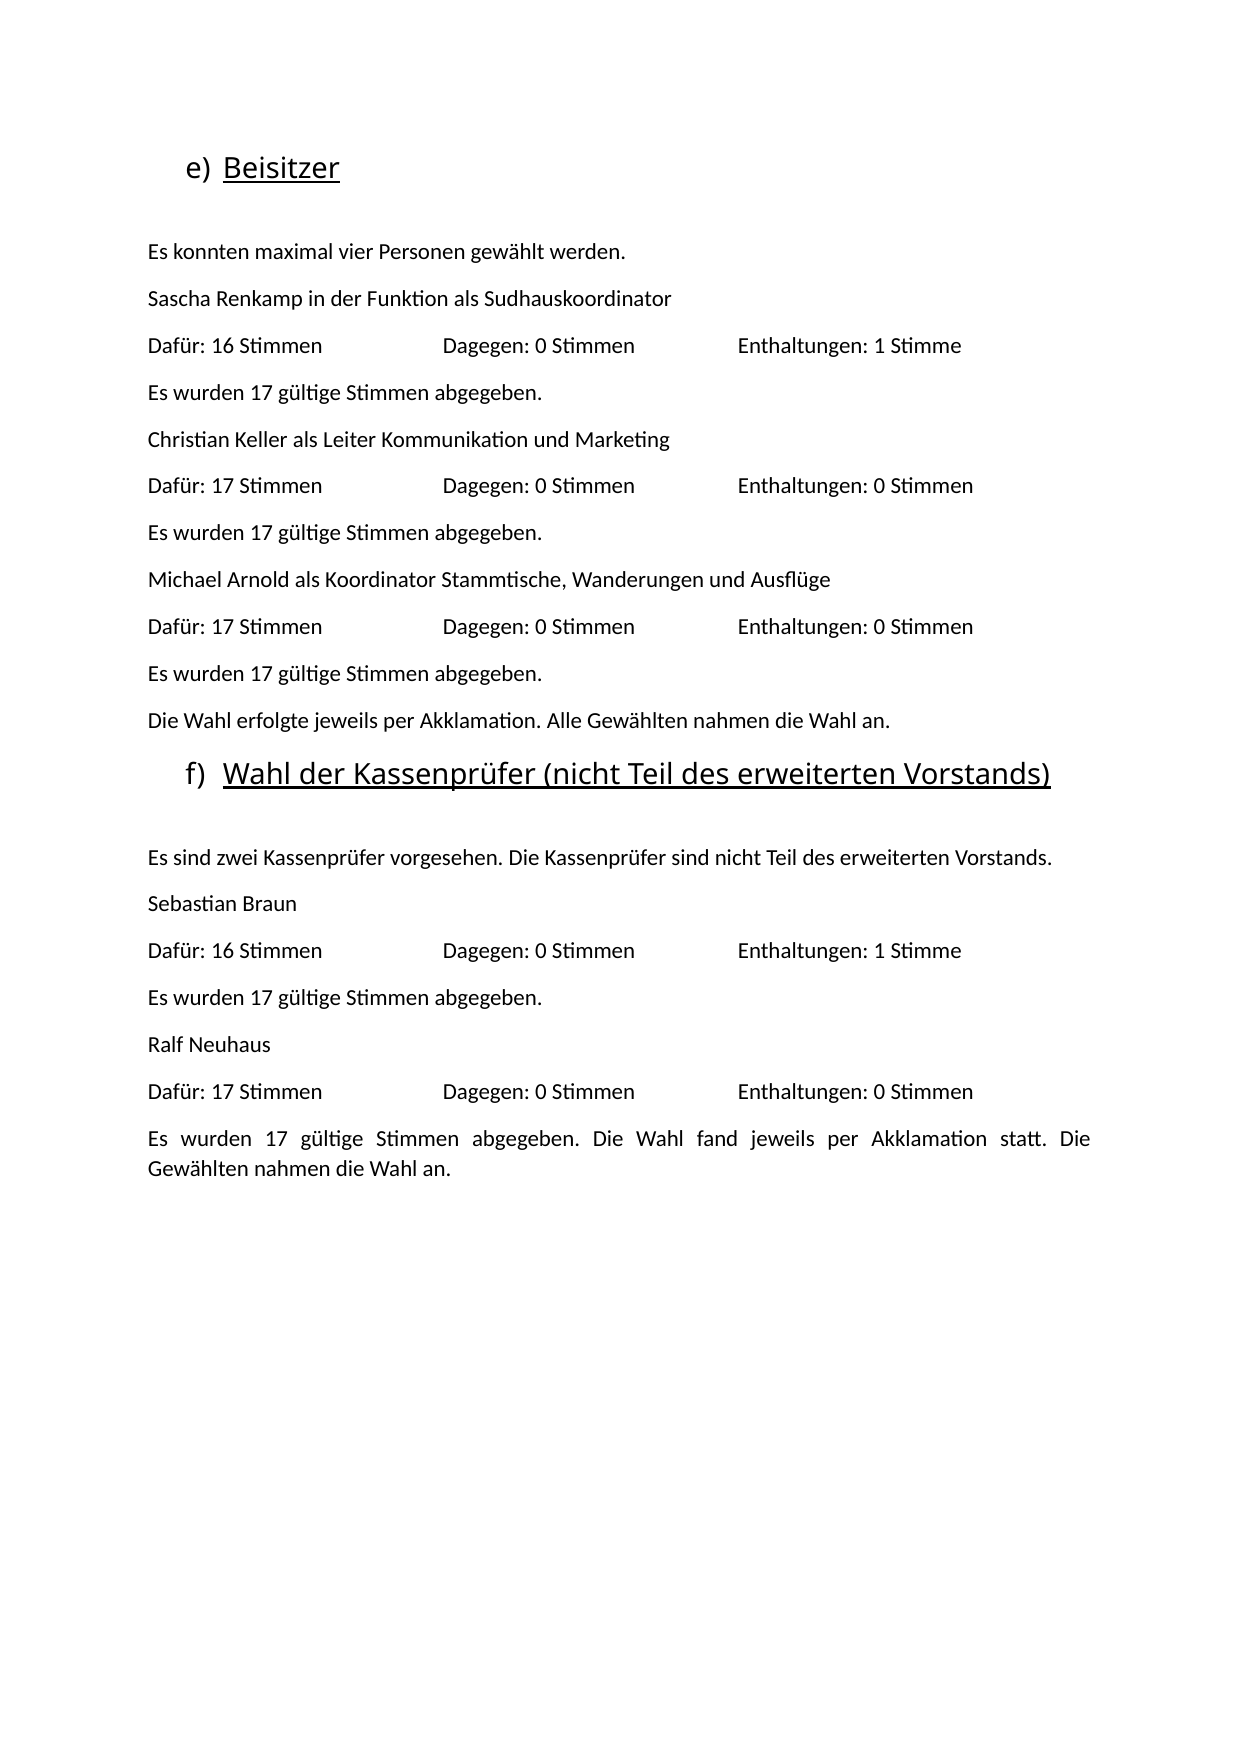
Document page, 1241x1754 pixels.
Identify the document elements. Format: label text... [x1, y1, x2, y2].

text Michael Arnold als Koordinator Stammtische, Wanderungen und Ausflüge [148, 565, 1093, 593]
text Es wurden 17 gültige Stimmen abgegeben. [148, 518, 1093, 547]
text Es wurden 17 gültige Stimmen abgegeben. Die Wahl fand jeweils per Akklamation statt. Die Gewählten nahmen die Wahl an. [148, 1124, 1093, 1182]
subtitle Wahl der Kassenprüfer (nicht Teil des erweiterten Vorstands) [185, 753, 1093, 793]
text Sebastian Braun [148, 889, 1093, 917]
subtitle Beisitzer [185, 148, 1093, 187]
text Dafür: 17 Stimmen Dagegen: 0 Stimmen Enthaltungen: 0 Stimmen [148, 1077, 1093, 1105]
text Sascha Renkamp in der Funktion als Sudhauskoordinator [148, 284, 1093, 312]
text Ralf Neuhaus [148, 1030, 1093, 1058]
text Dafür: 16 Stimmen Dagegen: 0 Stimmen Enthaltungen: 1 Stimme [148, 936, 1093, 964]
text Es sind zwei Kassenprüfer vorgesehen. Die Kassenprüfer sind nicht Teil des erweiterten Vorstands. [148, 843, 1093, 871]
text Dafür: 16 Stimmen Dagegen: 0 Stimmen Enthaltungen: 1 Stimme [148, 331, 1093, 359]
text Es wurden 17 gültige Stimmen abgegeben. [148, 378, 1093, 406]
text Es wurden 17 gültige Stimmen abgegeben. [148, 983, 1093, 1011]
text Die Wahl erfolgte jeweils per Akklamation. Alle Gewählten nahmen die Wahl an. [148, 706, 1093, 734]
text Dafür: 17 Stimmen Dagegen: 0 Stimmen Enthaltungen: 0 Stimmen [148, 612, 1093, 640]
text Dafür: 17 Stimmen Dagegen: 0 Stimmen Enthaltungen: 0 Stimmen [148, 472, 1093, 500]
text Es konnten maximal vier Personen gewählt werden. [148, 237, 1093, 265]
text Christian Keller als Leiter Kommunikation und Marketing [148, 425, 1093, 453]
text Es wurden 17 gültige Stimmen abgegeben. [148, 659, 1093, 687]
